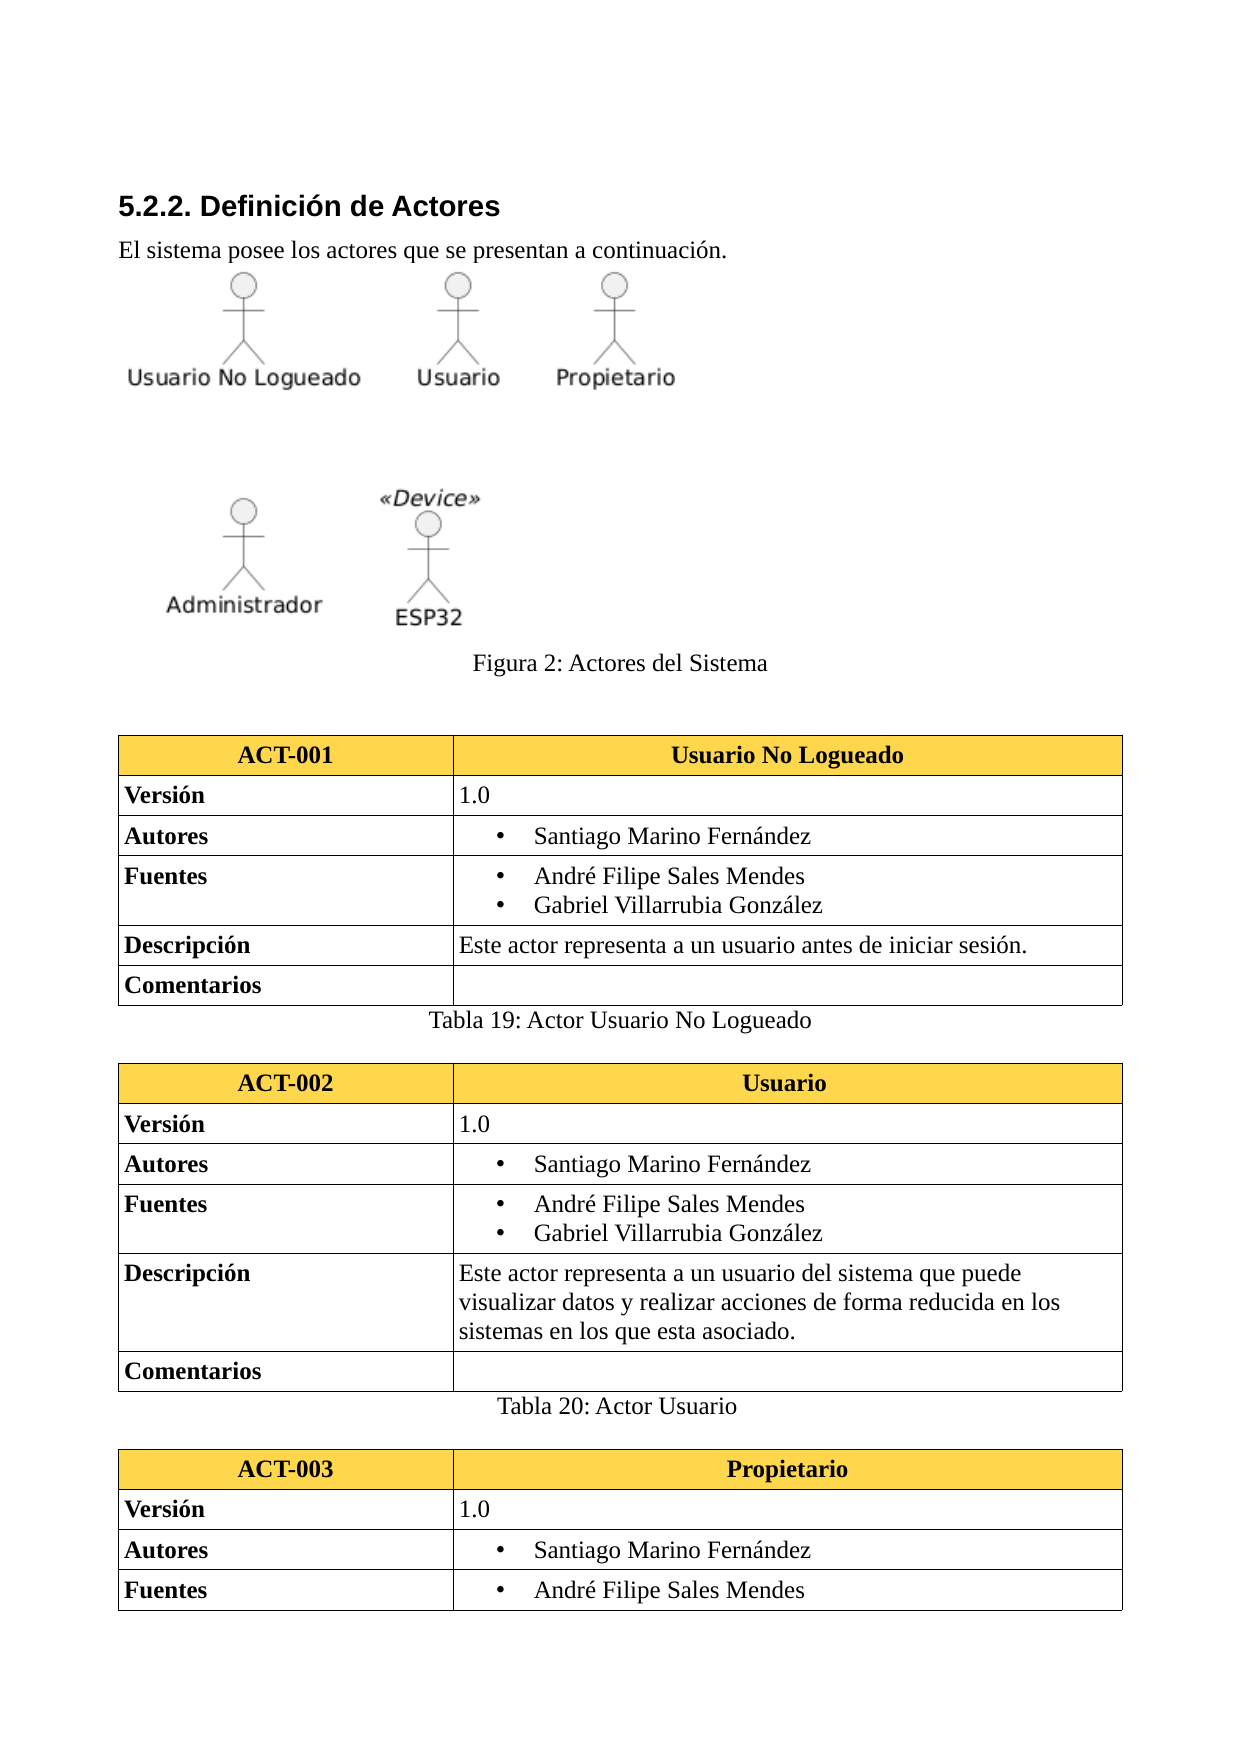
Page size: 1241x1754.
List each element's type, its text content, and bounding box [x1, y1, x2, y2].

table_cell Versión [119, 1490, 453, 1529]
table_cell Fuentes [119, 1185, 453, 1253]
table_header ACT-001 [119, 736, 453, 775]
table_cell Santiago Marino Fernández [454, 1144, 1122, 1184]
table_cell 1.0 [454, 1104, 1122, 1143]
table_cell [454, 966, 1122, 1005]
table_cell André Filipe Sales Mendes Gabriel Villarrubia González [454, 1185, 1122, 1253]
text El sistema posee los actores que se presentan a continuación. [118, 235, 1122, 264]
table_cell Comentarios [119, 1352, 453, 1391]
table_cell Descripción [119, 926, 453, 965]
table_cell 1.0 [454, 1490, 1122, 1529]
text Figura 2: Actores del Sistema [118, 648, 1122, 677]
table_cell 1.0 [454, 776, 1122, 815]
table_header ACT-003 [119, 1450, 453, 1489]
table_cell Fuentes [119, 856, 453, 924]
table_cell Comentarios [119, 966, 453, 1005]
table_cell Santiago Marino Fernández [454, 1530, 1122, 1569]
table_cell [454, 1352, 1122, 1391]
text Tabla 19: Actor Usuario No Logueado [118, 1006, 1122, 1034]
table_cell Este actor representa a un usuario del sistema que puede visualizar datos y realizar acciones de forma reducida en los sistemas en los que esta asociado. [454, 1254, 1122, 1351]
table_cell Versión [119, 776, 453, 815]
table_cell André Filipe Sales Mendes Gabriel Villarrubia González [454, 1570, 1122, 1610]
table_cell Autores [119, 1144, 453, 1184]
table_cell Autores [119, 816, 453, 855]
table_header Propietario [454, 1450, 1122, 1489]
picture [118, 263, 697, 649]
table_header Usuario [454, 1064, 1122, 1103]
table_header ACT-002 [119, 1064, 453, 1103]
table_cell Santiago Marino Fernández [454, 816, 1122, 855]
table_cell Fuentes [119, 1570, 453, 1610]
table_header Usuario No Logueado [454, 736, 1122, 775]
text Tabla 20: Actor Usuario [118, 1392, 1122, 1420]
table_cell Descripción [119, 1254, 453, 1351]
table_cell Versión [119, 1104, 453, 1143]
table_cell Este actor representa a un usuario antes de iniciar sesión. [454, 926, 1122, 965]
subtitle 5.2.2. Definición de Actores [118, 189, 1122, 223]
table_cell André Filipe Sales Mendes Gabriel Villarrubia González [454, 856, 1122, 924]
table_cell Autores [119, 1530, 453, 1569]
